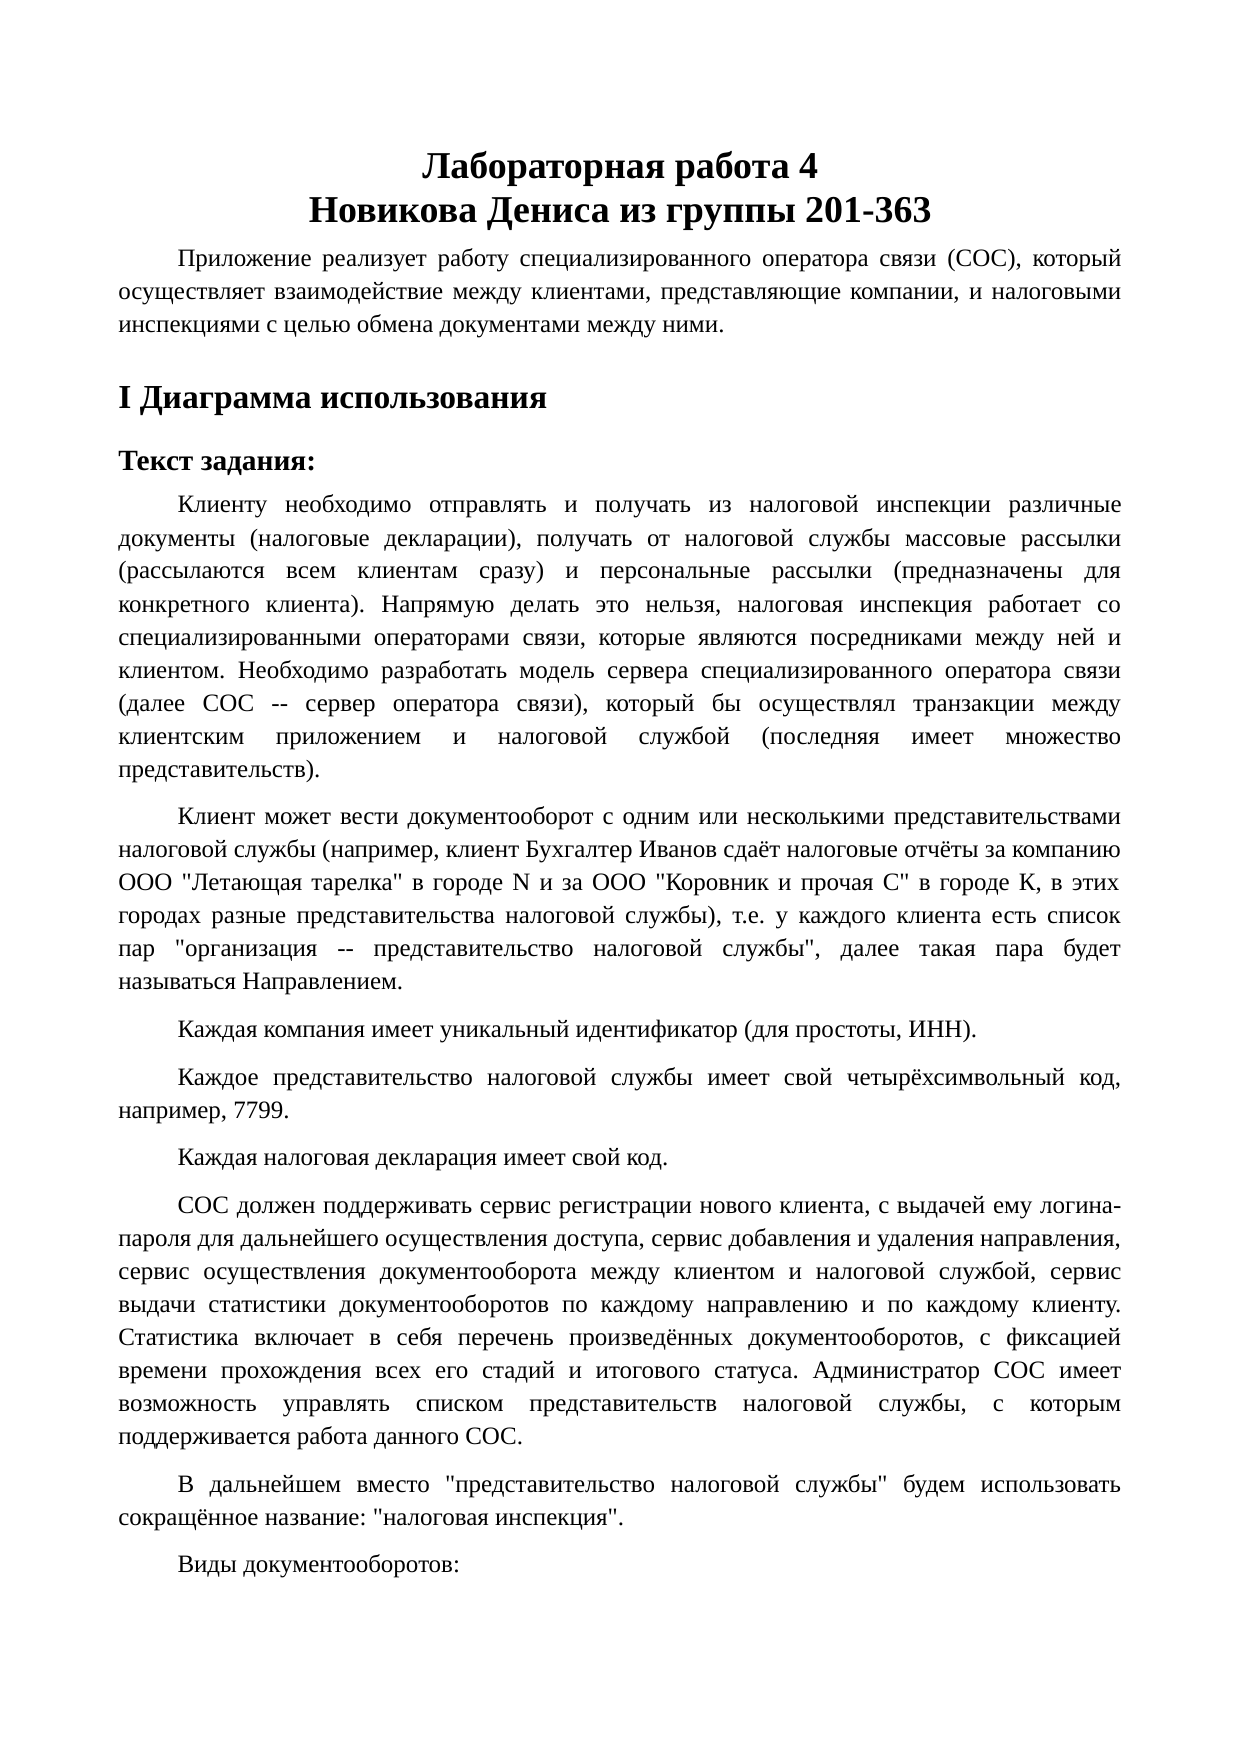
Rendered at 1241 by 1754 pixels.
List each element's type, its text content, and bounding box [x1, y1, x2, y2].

text Каждая налоговая декларация имеет свой код. [118, 1142, 1122, 1171]
subtitle Новикова Дениса из группы 201-363 [118, 187, 1122, 230]
text В дальнейшем вместо "представительство налоговой службы" будем использовать сокращённое название: "налоговая инспекция". [118, 1469, 1122, 1530]
subtitle I Диаграмма использования [118, 378, 1122, 416]
text Каждая компания имеет уникальный идентификатор (для простоты, ИНН). [118, 1014, 1122, 1043]
subtitle Текст задания: [118, 443, 1122, 477]
text Приложение реализует работу специализированного оператора связи (СОС), который осуществляет взаимодействие между клиентами, представляющие компании, и налоговыми инспекциями с целью обмена документами между ними. [118, 243, 1122, 338]
subtitle Лабораторная работа 4 [118, 143, 1122, 187]
text СОС должен поддерживать сервис регистрации нового клиента, с выдачей ему логина-пароля для дальнейшего осуществления доступа, сервис добавления и удаления направления, сервис осуществления документооборота между клиентом и налоговой службой, сервис выдачи статистики документооборотов по каждому направлению и по каждому клиенту. Статистика включает в себя перечень произведённых документооборотов, с фиксацией времени прохождения всех его стадий и итогового статуса. Администратор СОС имеет возможность управлять списком представительств налоговой службы, с которым поддерживается работа данного СОС. [118, 1190, 1122, 1450]
text Каждое представительство налоговой службы имеет свой четырёхсимвольный код, например, 7799. [118, 1062, 1122, 1123]
text Клиенту необходимо отправлять и получать из налоговой инспекции различные документы (налоговые декларации), получать от налоговой службы массовые рассылки (рассылаются всем клиентам сразу) и персональные рассылки (предназначены для конкретного клиента). Напрямую делать это нельзя, налоговая инспекция работает со специализированными операторами связи, которые являются посредниками между ней и клиентом. Необходимо разработать модель сервера специализированного оператора связи (далее СОС -- сервер оператора связи), который бы осуществлял транзакции между клиентским приложением и налоговой службой (последняя имеет множество представительств). [118, 489, 1122, 782]
text Виды документооборотов: [118, 1549, 1122, 1578]
text Клиент может вести документооборот с одним или несколькими представительствами налоговой службы (например, клиент Бухгалтер Иванов сдаёт налоговые отчёты за компанию ООО "Летающая тарелка" в городе N и за ООО "Коровник и прочая С" в городе К, в этих городах разные представительства налоговой службы), т.е. у каждого клиента есть список пар "организация -- представительство налоговой службы", далее такая пара будет называться Направлением. [118, 801, 1122, 995]
